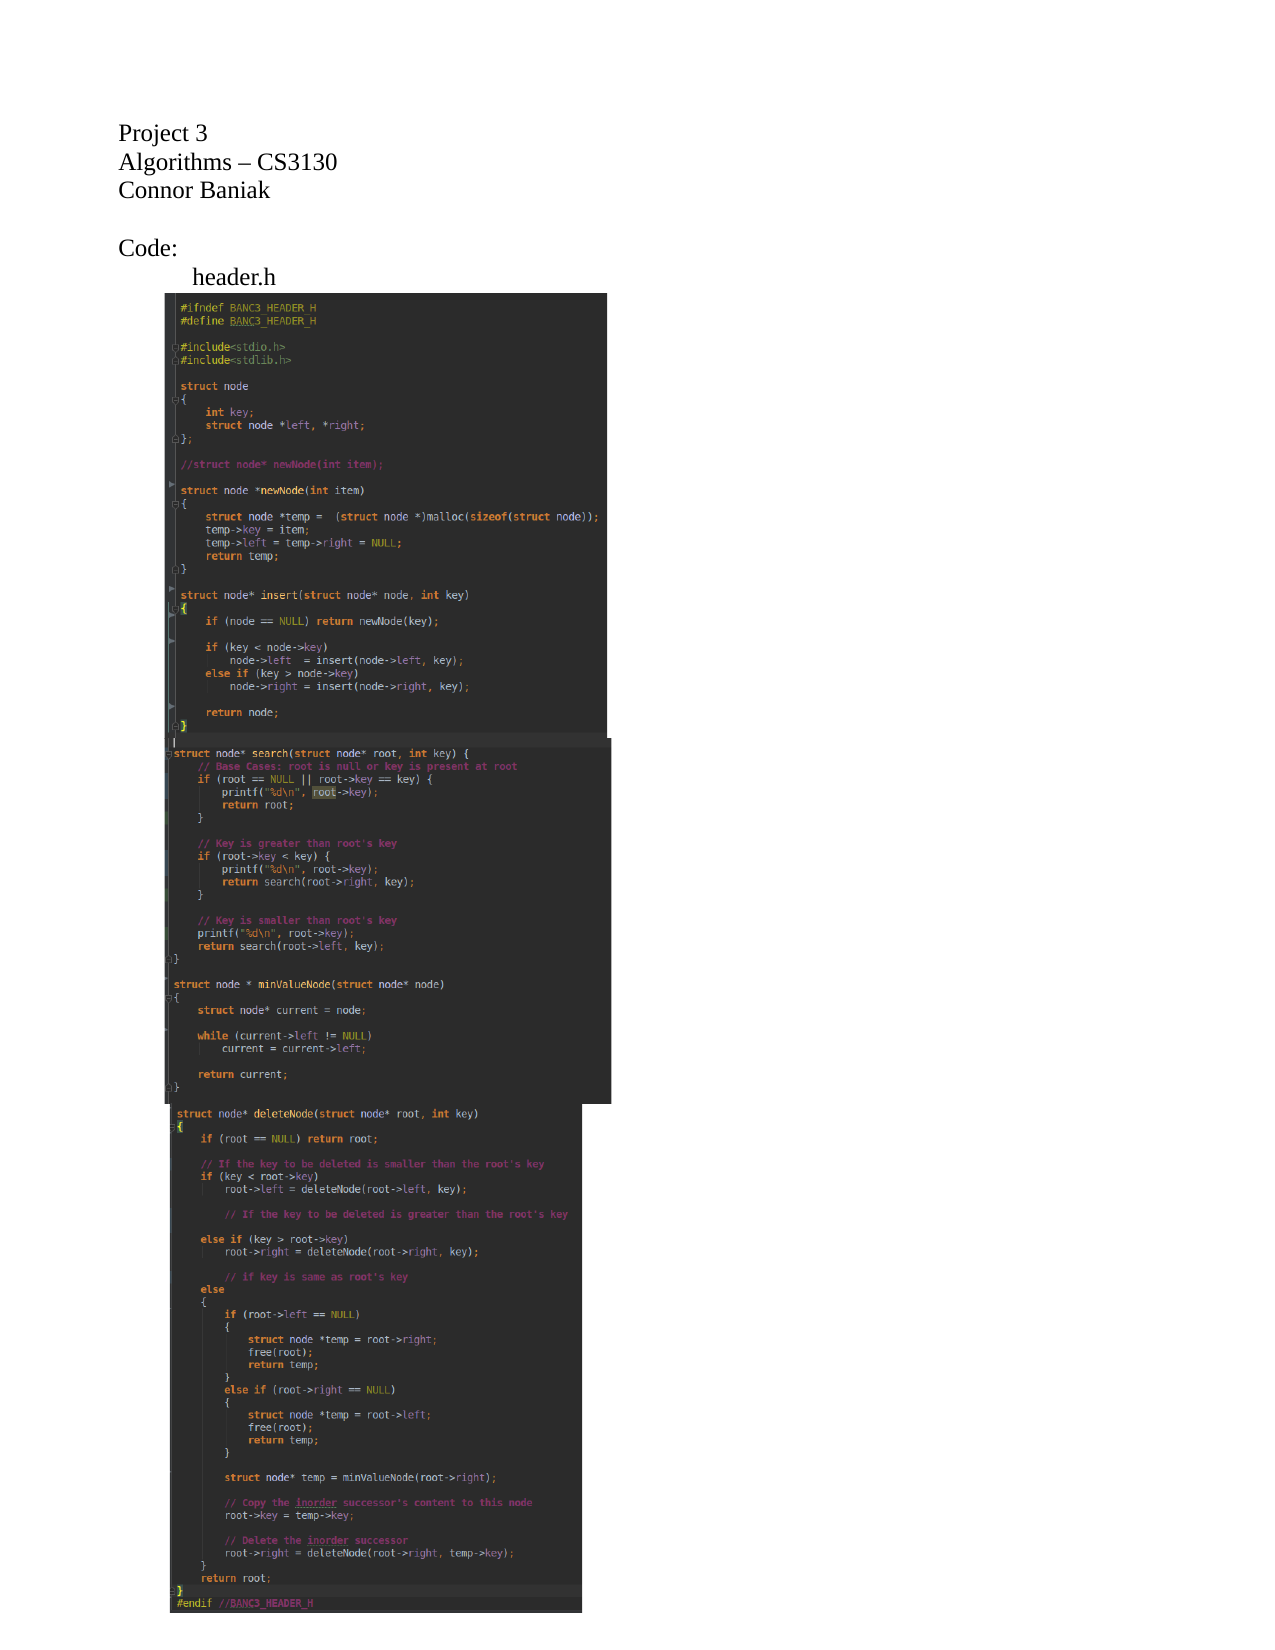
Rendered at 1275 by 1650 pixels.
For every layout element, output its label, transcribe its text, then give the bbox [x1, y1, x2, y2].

text Algorithms – CS3130 [118, 147, 1157, 176]
text Project 3 [118, 118, 1157, 147]
text Connor Baniak [118, 176, 1157, 204]
text Code: [118, 233, 1157, 262]
picture [164, 293, 612, 1613]
text header.h [118, 262, 1157, 291]
